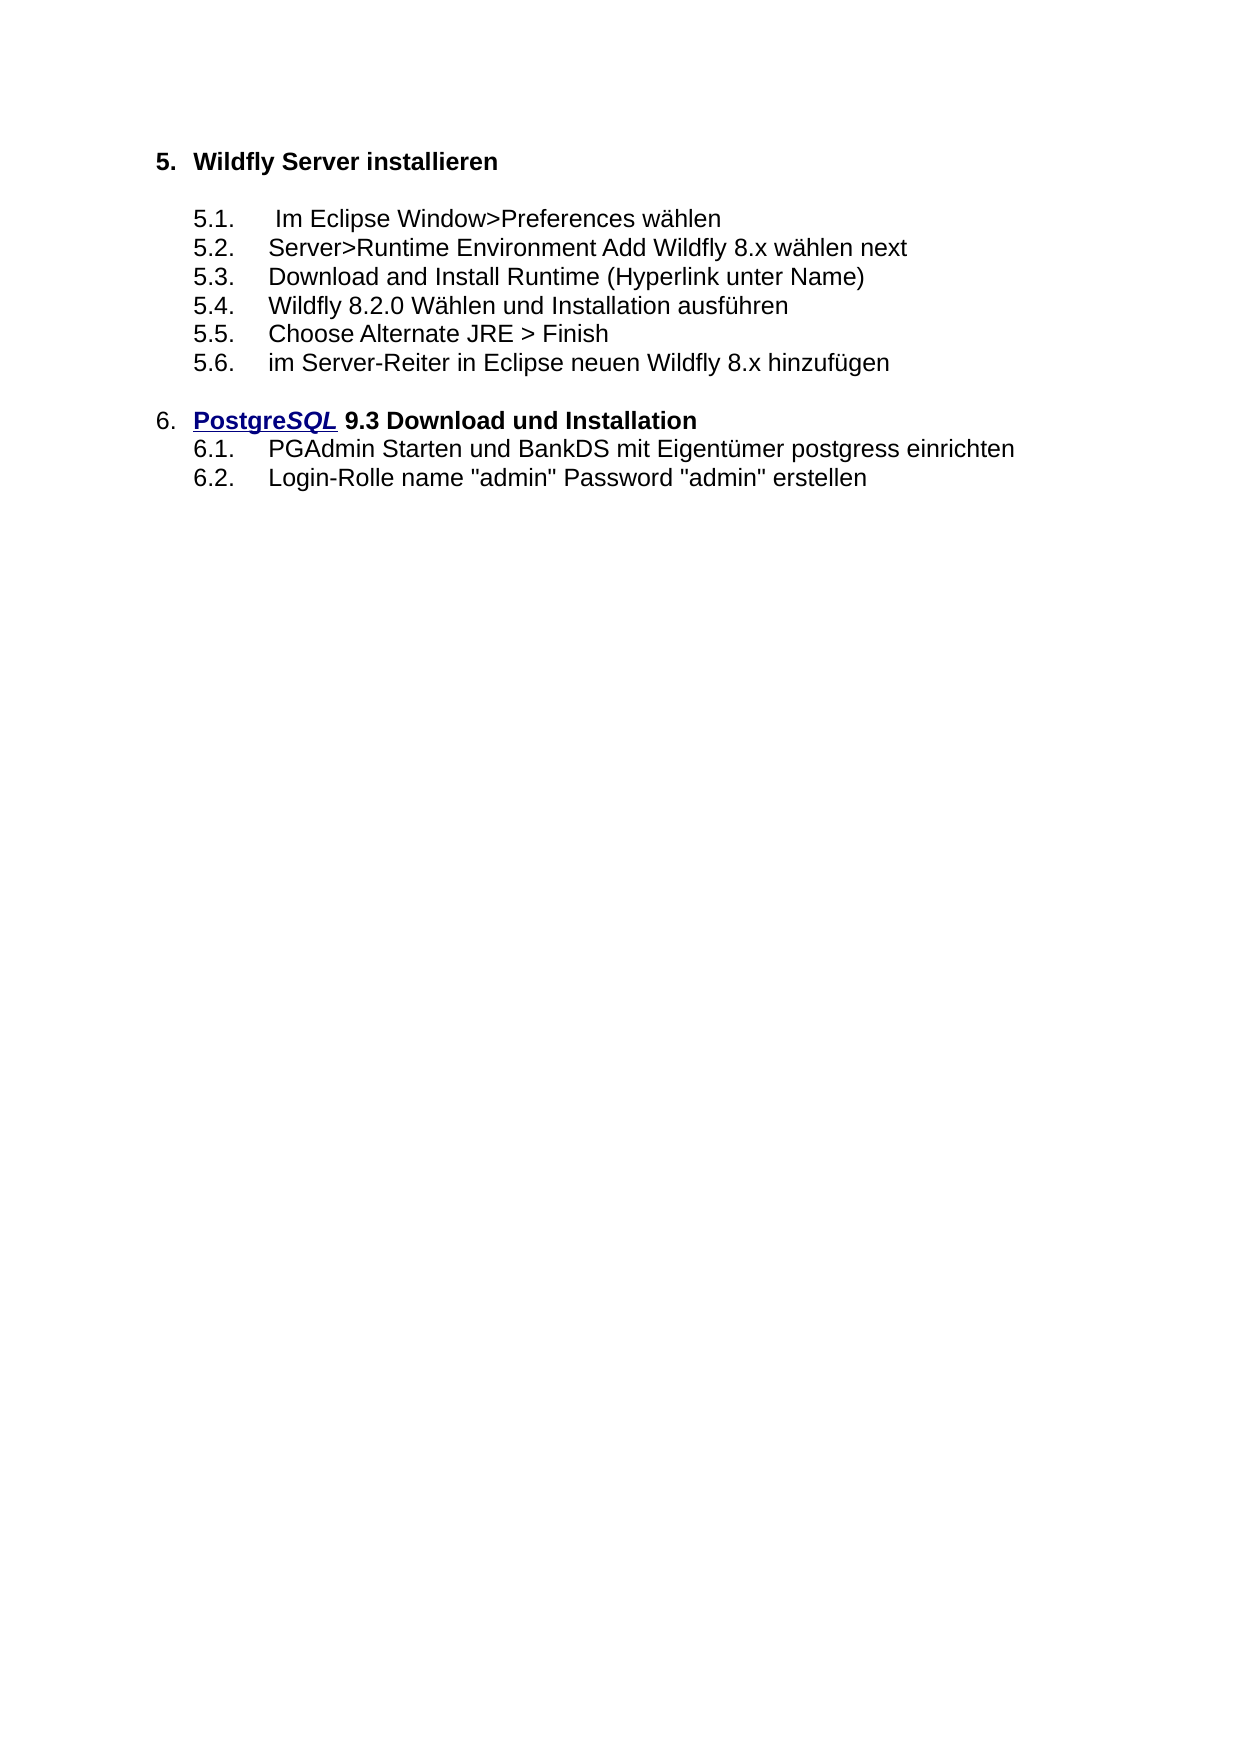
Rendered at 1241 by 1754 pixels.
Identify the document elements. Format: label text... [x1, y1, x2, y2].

list Server>Runtime Environment Add Wildfly 8.x wählen next [193, 233, 1122, 262]
list Im Eclipse Window>Preferences wählen [193, 204, 1122, 233]
list Login-Rolle name "admin" Password "admin" erstellen [193, 463, 1122, 492]
list PGAdmin Starten und BankDS mit Eigentümer postgress einrichten [193, 434, 1122, 463]
list Wildfly Server installieren [156, 147, 1122, 176]
list Download and Install Runtime (Hyperlink unter Name) [193, 262, 1122, 291]
list im Server-Reiter in Eclipse neuen Wildfly 8.x hinzufügen [193, 348, 1122, 377]
list PostgreSQL 9.3 Download und Installation [156, 406, 1122, 434]
list Choose Alternate JRE > Finish [193, 319, 1122, 348]
list Wildfly 8.2.0 Wählen und Installation ausführen [193, 291, 1122, 319]
